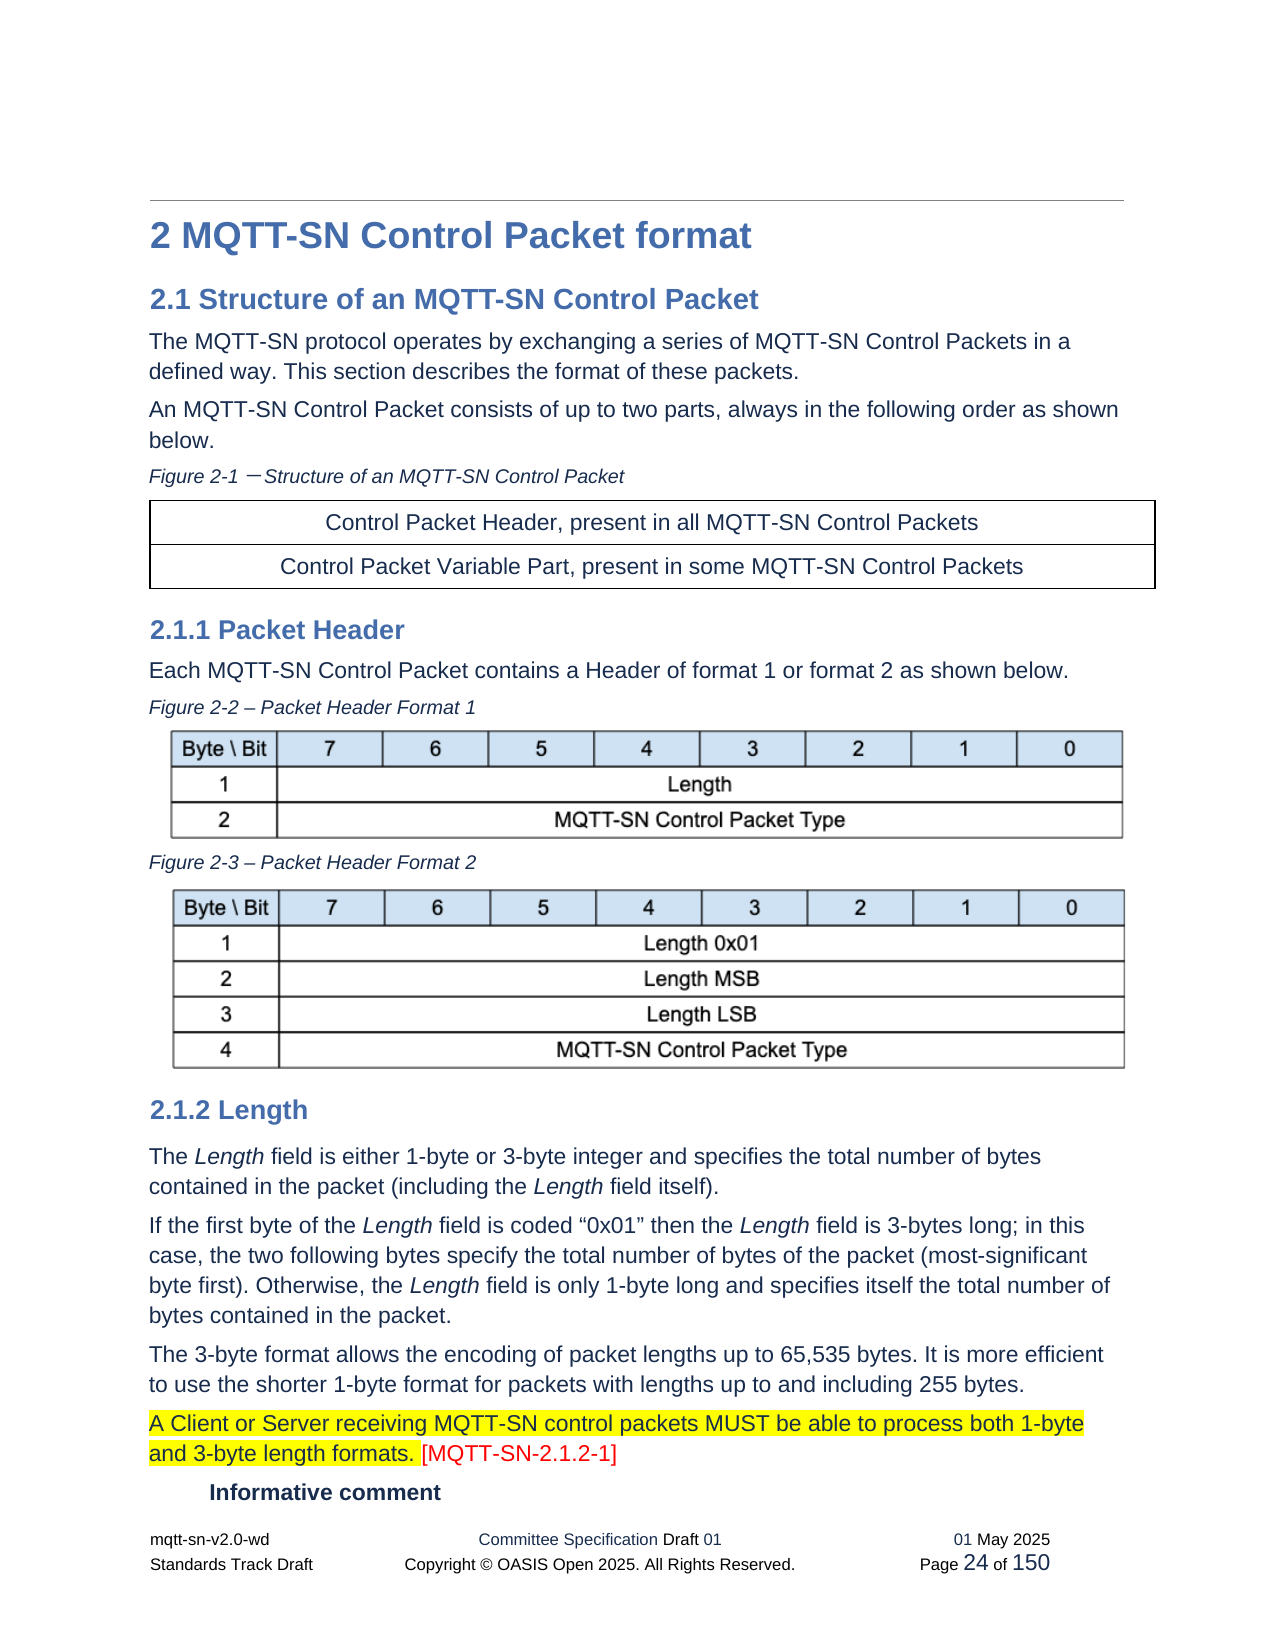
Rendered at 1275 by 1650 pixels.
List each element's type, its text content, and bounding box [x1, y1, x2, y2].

text If the first byte of the Length field is coded “0x01” then the Length field is 3-bytes long; in this case, the two following bytes specify the total number of bytes of the packet (most-significant byte first). Otherwise, the Length field is only 1-byte long and specifies itself the total number of bytes contained in the packet. [148, 1212, 1124, 1329]
text The Length field is either 1-byte or 3-byte integer and specifies the total number of bytes contained in the packet (including the Length field itself). [148, 1143, 1124, 1200]
subtitle 2.1.1 Packet Header [150, 614, 1124, 645]
text The 3-byte format allows the encoding of packet lengths up to 65,535 bytes. It is more efficient to use the shorter 1-byte format for packets with lengths up to and including 255 bytes. [148, 1341, 1124, 1398]
text Figure 2-2 – Packet Header Format 1 [148, 696, 1124, 719]
table_header Control Packet Header, present in all MQTT-SN Control Packets [151, 501, 1154, 544]
text The MQTT-SN protocol operates by exchanging a series of MQTT-SN Control Packets in a defined way. This section describes the format of these packets. [148, 328, 1124, 384]
text Each MQTT-SN Control Packet contains a Header of format 1 or format 2 as shown below. [148, 657, 1124, 684]
text Informative comment [148, 1478, 1124, 1505]
text Figure 2-3 – Packet Header Format 2 [148, 851, 1124, 874]
subtitle 2 MQTT-SN Control Packet format [150, 201, 1124, 257]
picture [150, 889, 1125, 1069]
subtitle 2.1.2 Length [150, 1094, 1124, 1126]
subtitle 2.1 Structure of an MQTT-SN Control Packet [150, 282, 1124, 315]
text An MQTT-SN Control Packet consists of up to two parts, always in the following order as shown below. [148, 396, 1124, 453]
picture [148, 730, 1124, 839]
text Figure 2-1 －Structure of an MQTT-SN Control Packet [148, 465, 1124, 488]
text A Client or Server receiving MQTT-SN control packets MUST be able to process both 1-byte and 3-byte length formats. [MQTT-SN-2.1.2-1] [148, 1410, 1124, 1466]
table_cell Control Packet Variable Part, present in some MQTT-SN Control Packets [151, 545, 1154, 588]
